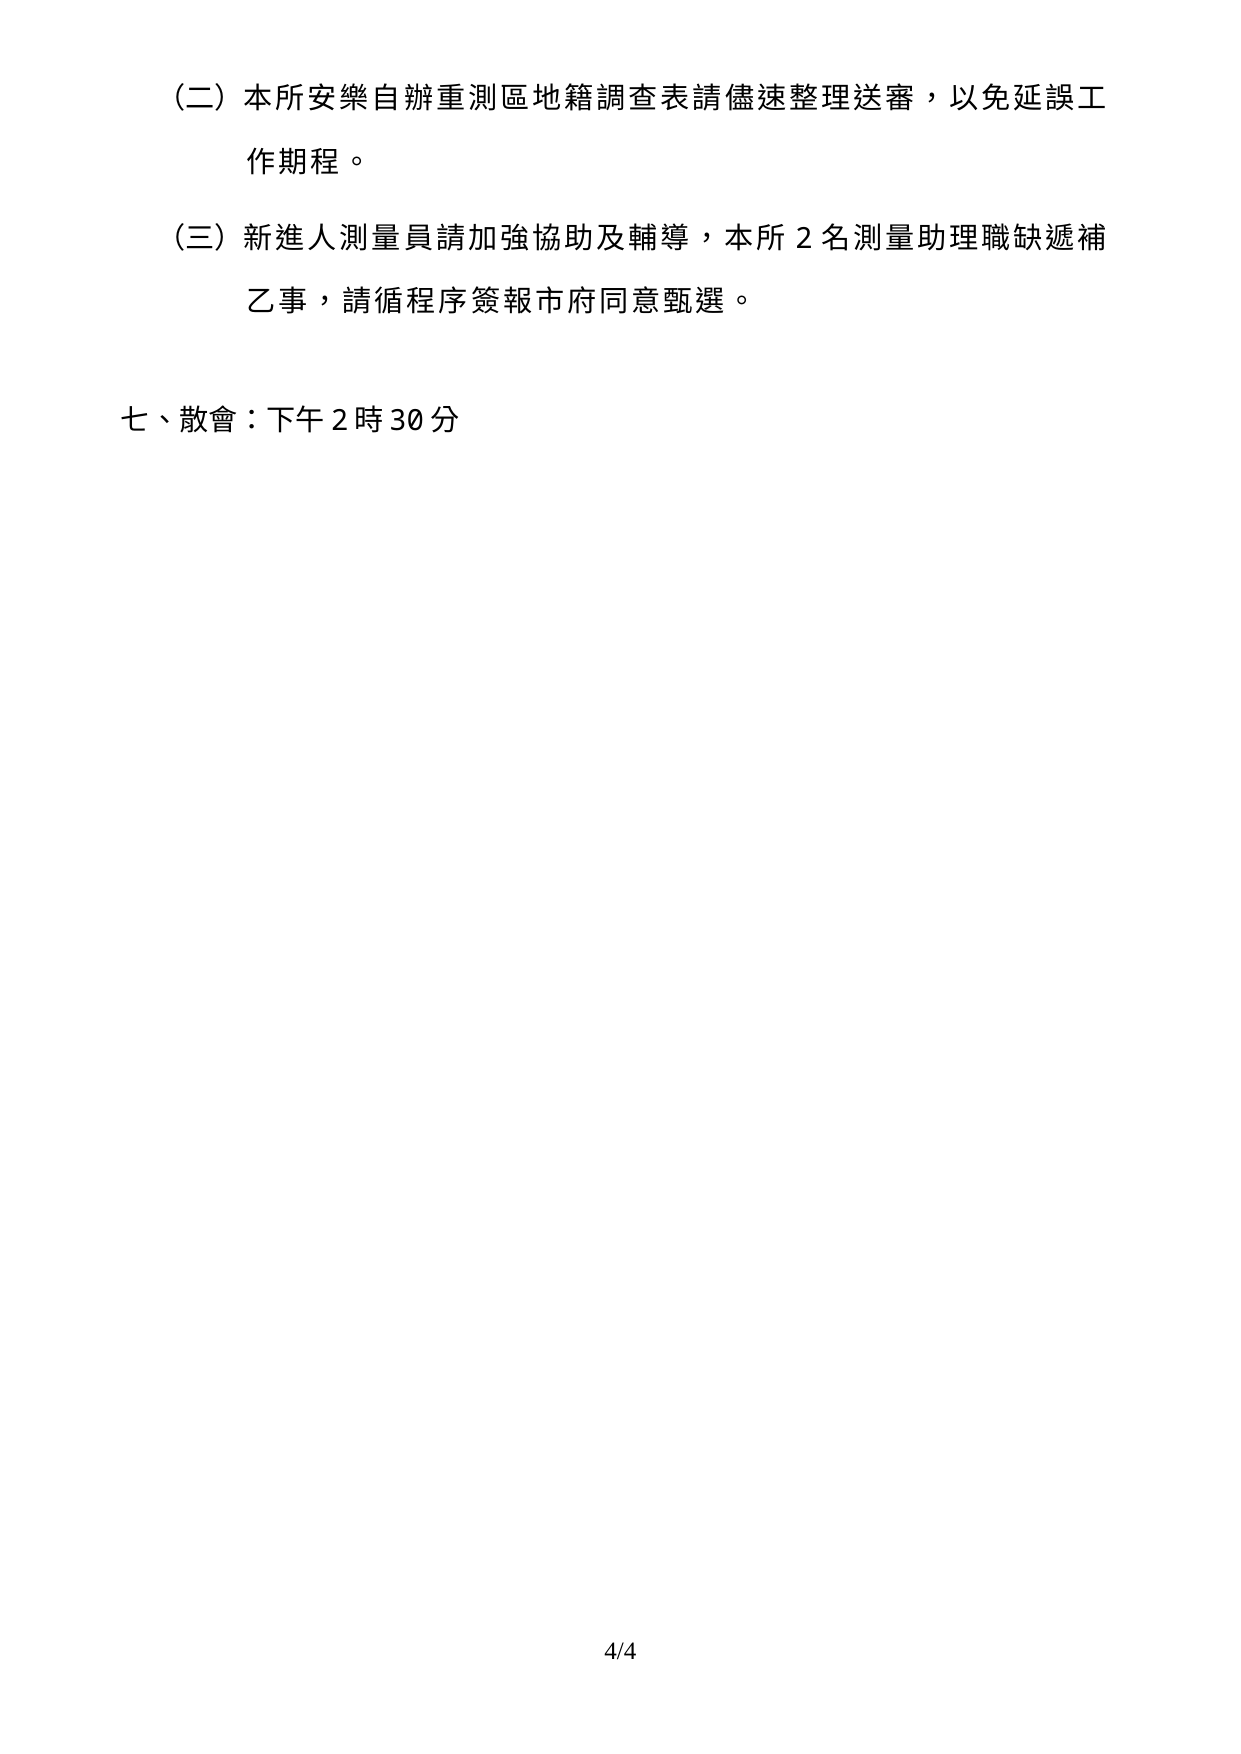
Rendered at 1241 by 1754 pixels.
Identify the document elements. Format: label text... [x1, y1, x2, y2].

list 本所安樂自辦重測區地籍調查表請儘速整理送審，以免延誤工作期程。 [156, 75, 1122, 181]
list 散會：下午2時30分 [119, 397, 1122, 439]
list 新進人測量員請加強協助及輔導，本所2名測量助理職缺遞補乙事，請循程序簽報市府同意甄選。 [156, 214, 1122, 320]
